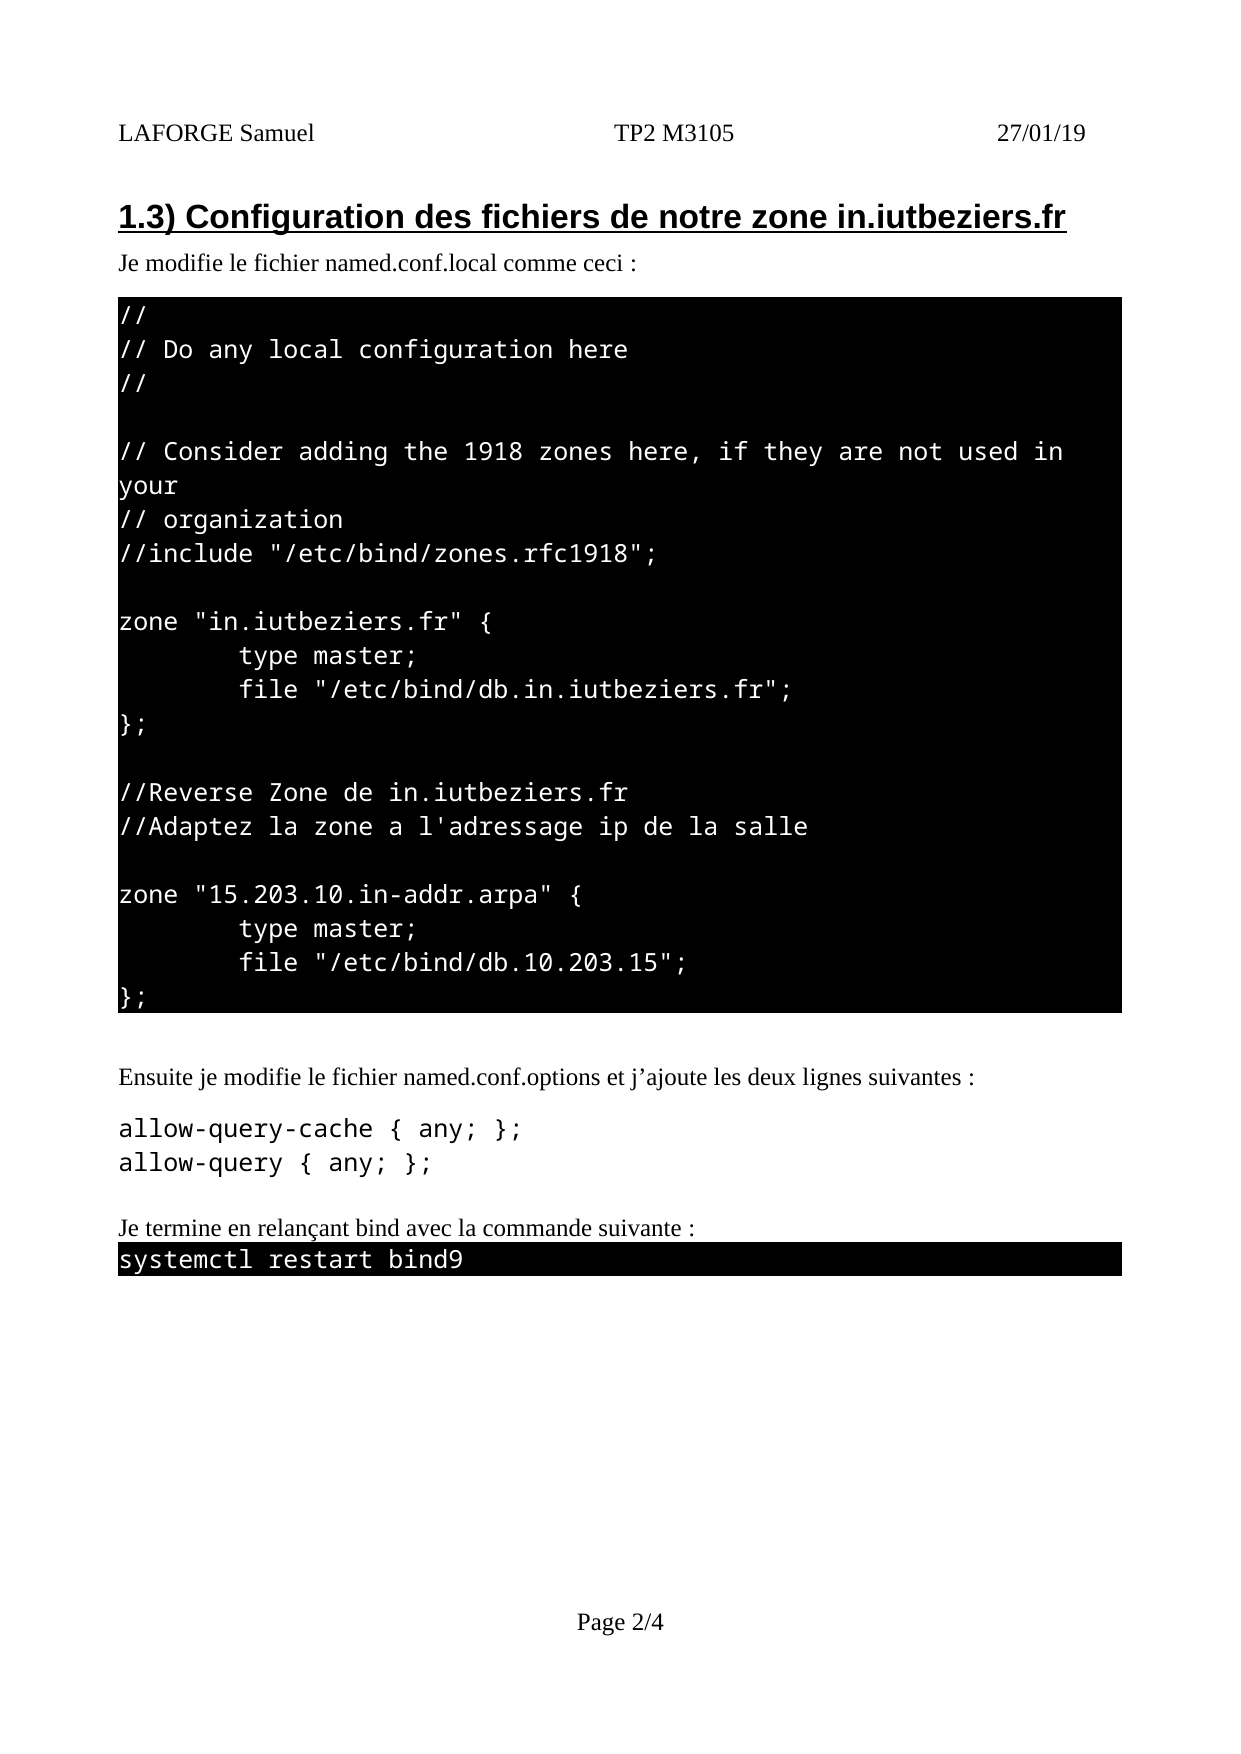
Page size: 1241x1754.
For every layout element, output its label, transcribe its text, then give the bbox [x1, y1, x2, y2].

text Ensuite je modifie le fichier named.conf.options et j’ajoute les deux lignes suivantes : [118, 1062, 1122, 1091]
text Je modifie le fichier named.conf.local comme ceci : [118, 248, 1122, 277]
text type master; [118, 638, 1122, 672]
text //Adaptez la zone a l'adressage ip de la salle [118, 808, 1122, 842]
text type master; [118, 911, 1122, 944]
text //include "/etc/bind/zones.rfc1918"; [118, 536, 1122, 570]
text }; [118, 979, 1122, 1013]
text zone "in.iutbeziers.fr" { [118, 604, 1122, 638]
text // [118, 297, 1122, 331]
text file "/etc/bind/db.10.203.15"; [118, 944, 1122, 979]
text // organization [118, 502, 1122, 536]
text file "/etc/bind/db.in.iutbeziers.fr"; [118, 672, 1122, 706]
text allow-query { any; }; [118, 1145, 1122, 1179]
text systemctl restart bind9 [118, 1242, 1122, 1276]
text // Consider adding the 1918 zones here, if they are not used in your [118, 434, 1122, 502]
text zone "15.203.10.in-addr.arpa" { [118, 876, 1122, 911]
text allow-query-cache { any; }; [118, 1111, 1122, 1145]
text // [118, 366, 1122, 399]
subtitle 1.3) Configuration des fichiers de notre zone in.iutbeziers.fr [118, 197, 1122, 236]
text Je termine en relançant bind avec la commande suivante : [118, 1213, 1122, 1242]
text //Reverse Zone de in.iutbeziers.fr [118, 774, 1122, 808]
text // Do any local configuration here [118, 331, 1122, 366]
text }; [118, 706, 1122, 740]
